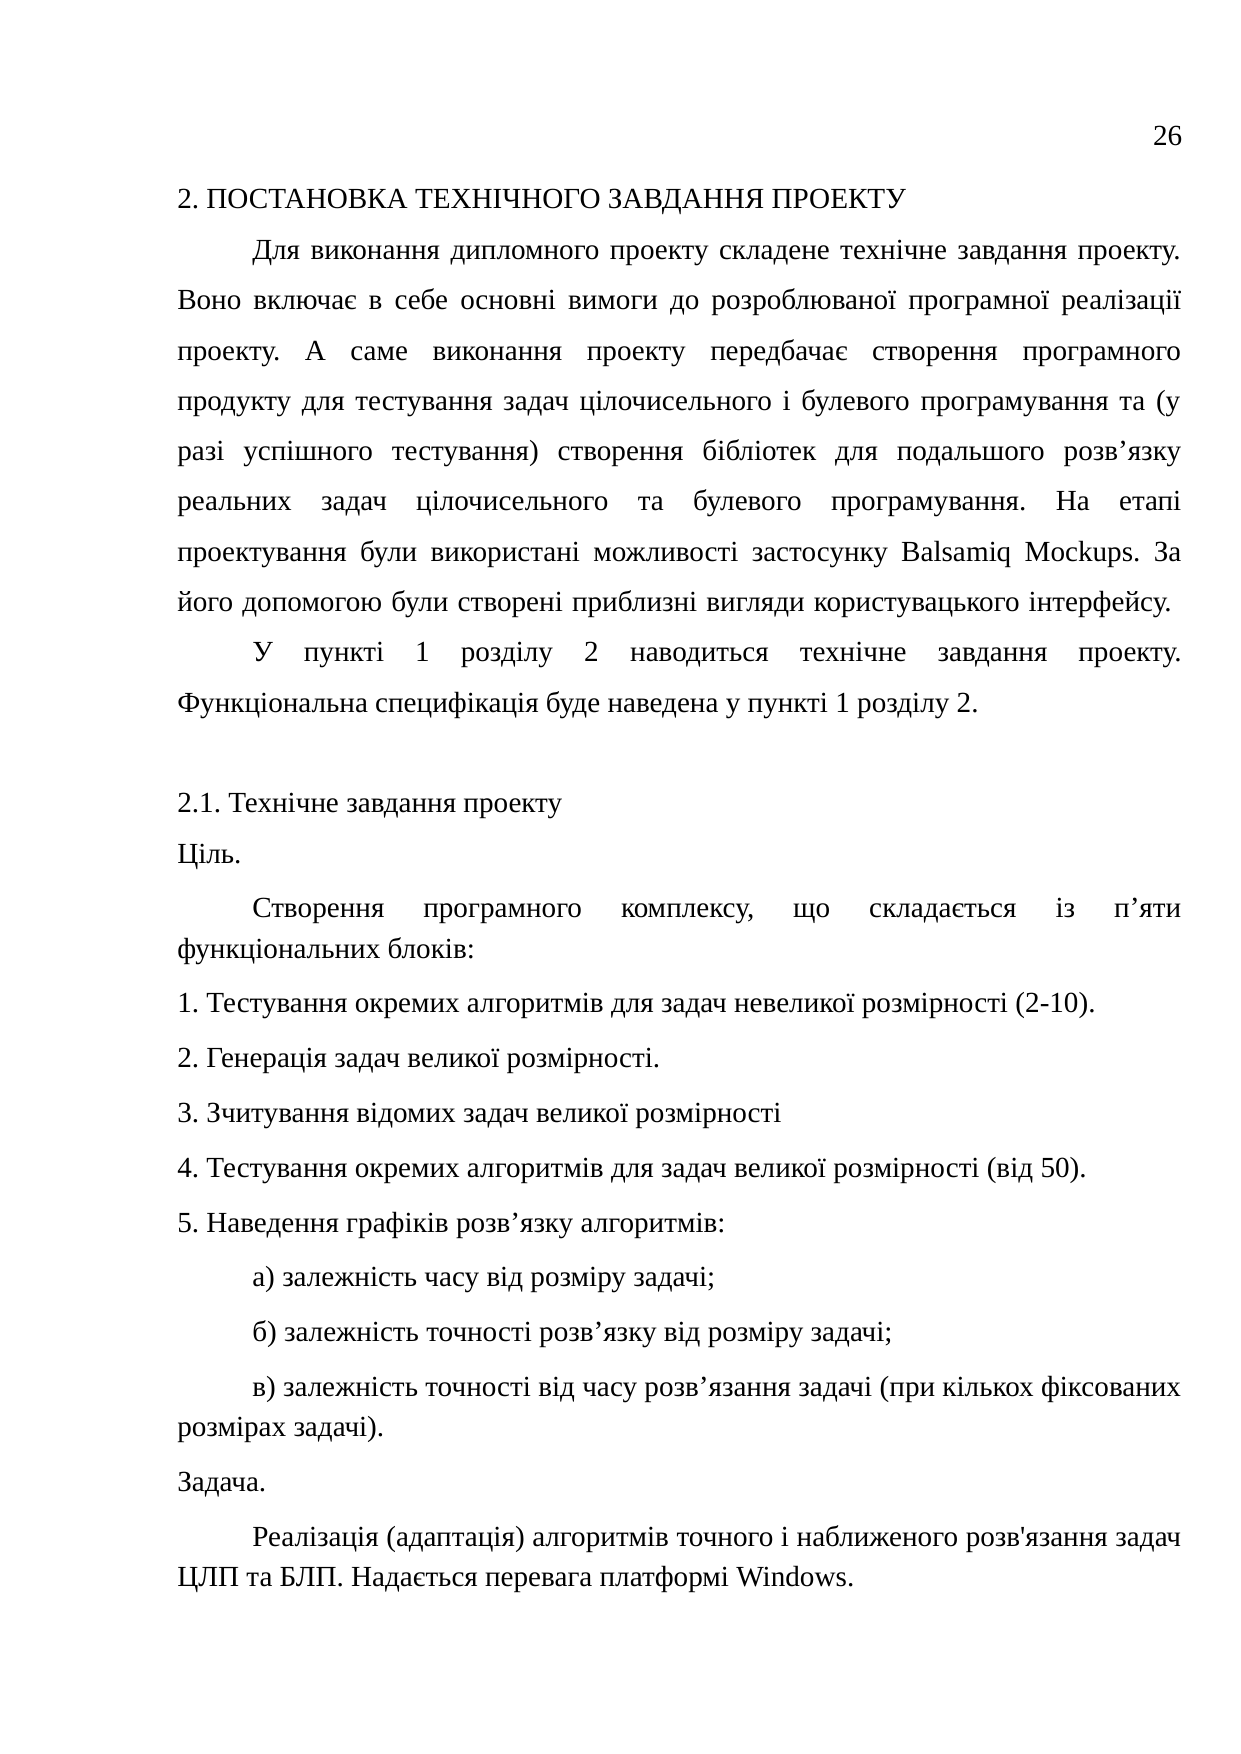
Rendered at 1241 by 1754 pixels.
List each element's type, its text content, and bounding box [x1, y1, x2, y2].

text 2. Генерація задач великої розмірності. [177, 1040, 1182, 1074]
text 2.1. Технічне завдання проекту [177, 785, 1182, 819]
text б) залежність точності розв’язку від розміру задачі; [177, 1314, 1182, 1348]
text Для виконання дипломного проекту складене технічне завдання проекту. Воно включає в себе основні вимоги до розроблюваної програмної реалізації проекту. А саме виконання проекту передбачає створення програмного продукту для тестування задач цілочисельного і булевого програмування та (у разі успішного тестування) створення бібліотек для подальшого розв’язку реальних задач цілочисельного та булевого програмування. На етапі проектування були використані можливості застосунку Balsamiq Mockups. За його допомогою були створені приблизні вигляди користувацького інтерфейсу. У пункті 1 розділу 2 наводиться технічне завдання проекту. Функціональна специфікація буде наведена у пункті 1 розділу 2. [177, 232, 1182, 718]
text Реалізація (адаптація) алгоритмів точного і наближеного розв'язання задач ЦЛП та БЛП. Надається перевага платформі Windows. [177, 1519, 1182, 1593]
text Ціль. [177, 836, 1182, 869]
text 2. ПОСТАНОВКА ТЕХНІЧНОГО ЗАВДАННЯ ПРОЕКТУ [177, 182, 1182, 215]
text 4. Тестування окремих алгоритмів для задач великої розмірності (від 50). [177, 1150, 1182, 1183]
text а) залежність часу від розміру задачі; [177, 1259, 1182, 1293]
text 1. Тестування окремих алгоритмів для задач невеликої розмірності (2-10). [177, 986, 1182, 1019]
text 5. Наведення графіків розв’язку алгоритмів: [177, 1205, 1182, 1238]
text Створення програмного комплексу, що складається із п’яти функціональних блоків: [177, 891, 1182, 964]
text Задача. [177, 1464, 1182, 1498]
text 3. Зчитування відомих задач великої розмірності [177, 1095, 1182, 1129]
text в) залежність точності від часу розв’язання задачі (при кількох фіксованих розмірах задачі). [177, 1369, 1182, 1443]
